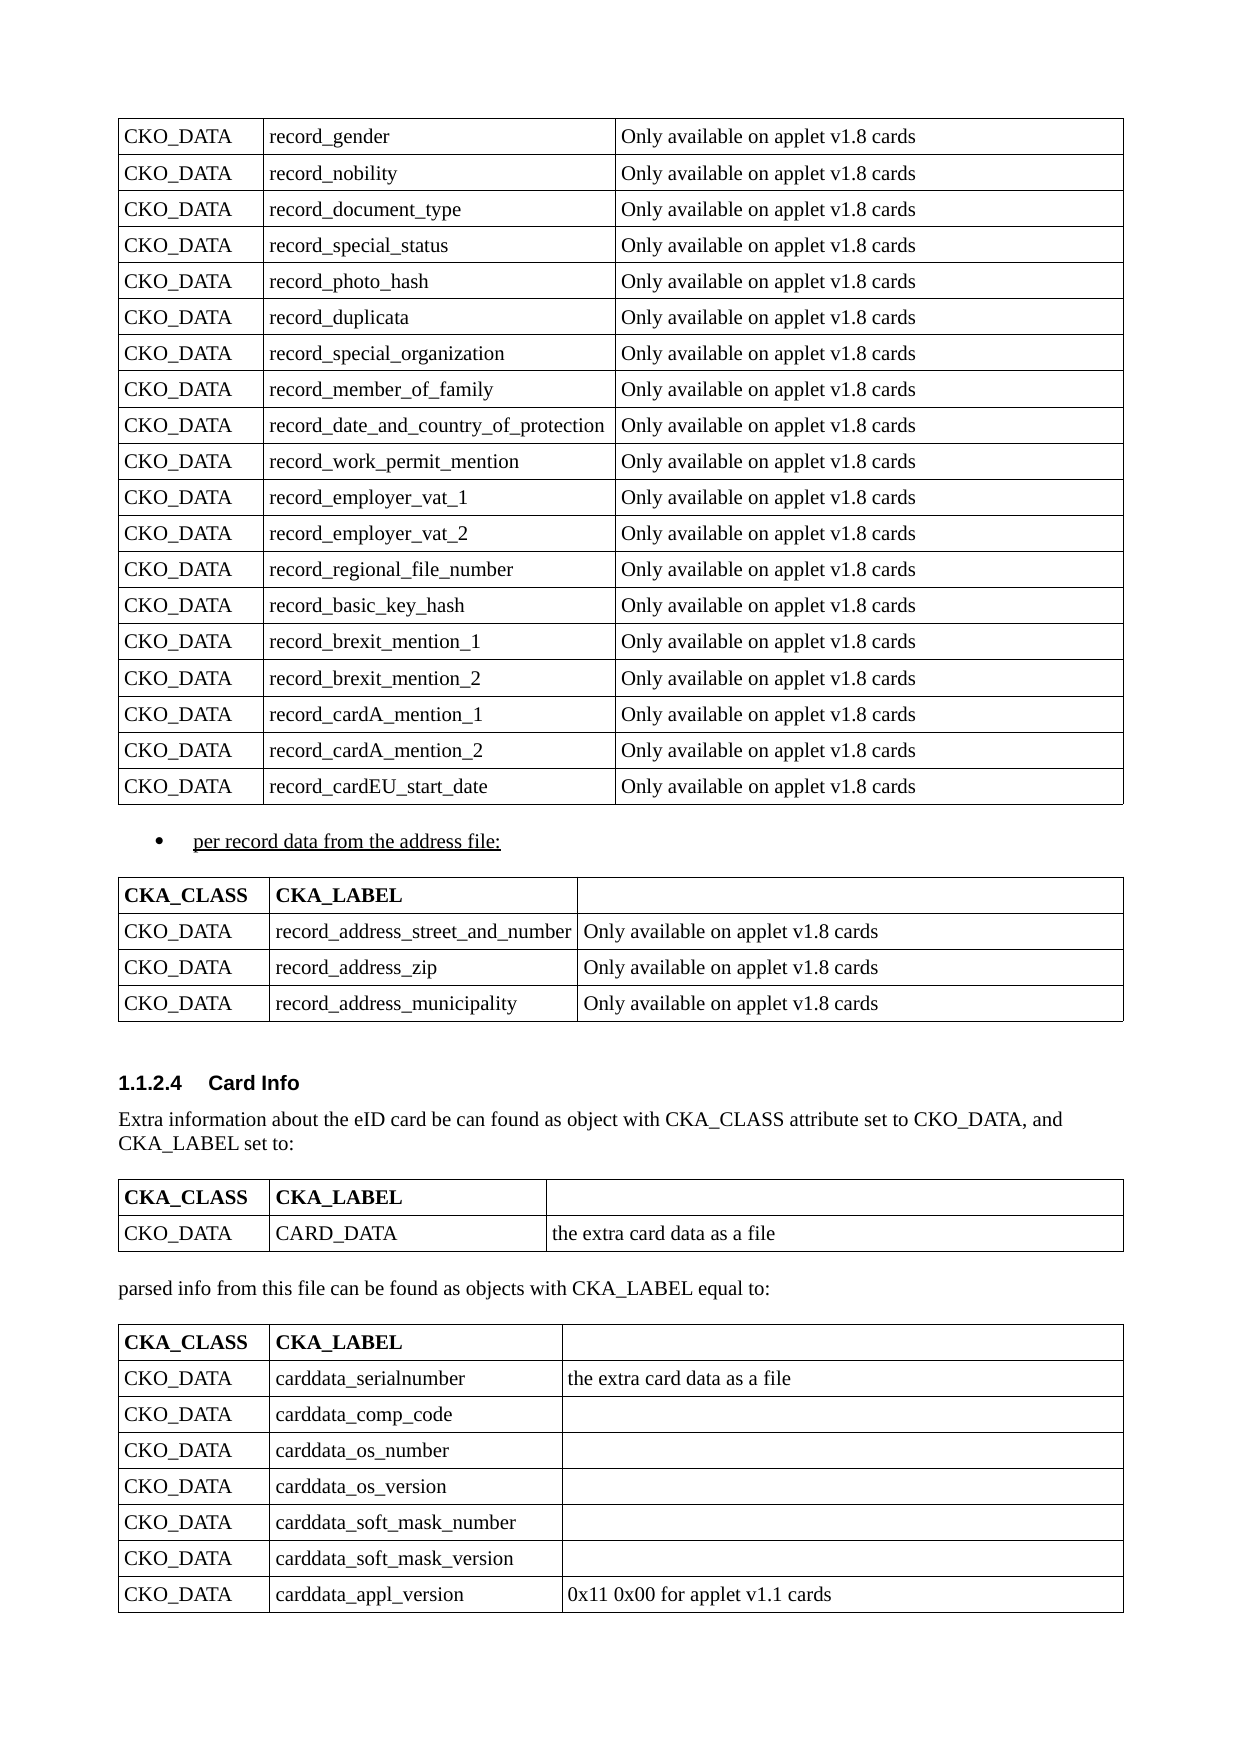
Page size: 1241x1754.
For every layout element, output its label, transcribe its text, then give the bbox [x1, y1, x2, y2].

table_cell Only available on applet v1.8 cards [578, 950, 1123, 985]
table_cell Only available on applet v1.8 cards [616, 444, 1123, 478]
table_cell record_gender [264, 119, 615, 154]
table_cell Only available on applet v1.8 cards [616, 588, 1123, 623]
table_cell CKO_DATA [119, 335, 263, 370]
table_cell record_cardA_mention_2 [264, 733, 615, 768]
table_cell the extra card data as a file [563, 1361, 1123, 1396]
table_cell CKO_DATA [119, 1361, 269, 1396]
table_cell [563, 1469, 1123, 1504]
table_cell CKO_DATA [119, 191, 263, 226]
table_header CKA_CLASS [119, 1325, 269, 1360]
table_cell CKO_DATA [119, 371, 263, 406]
table_cell carddata_os_number [270, 1433, 562, 1468]
table_cell CKO_DATA [119, 1469, 269, 1504]
table_cell Only available on applet v1.8 cards [616, 155, 1123, 190]
table_cell Only available on applet v1.8 cards [616, 408, 1123, 442]
table_cell CKO_DATA [119, 733, 263, 768]
table_cell CKO_DATA [119, 1216, 269, 1251]
table_cell 0x11 0x00 for applet v1.1 cards [563, 1577, 1123, 1612]
table_cell CKO_DATA [119, 227, 263, 262]
table_cell CKO_DATA [119, 263, 263, 298]
table_cell carddata_soft_mask_number [270, 1505, 562, 1540]
table_cell record_basic_key_hash [264, 588, 615, 623]
table_cell CKO_DATA [119, 408, 263, 442]
table_cell Only available on applet v1.8 cards [616, 733, 1123, 768]
table_cell CKO_DATA [119, 986, 269, 1021]
table_cell Only available on applet v1.8 cards [616, 552, 1123, 587]
table_cell Only available on applet v1.8 cards [616, 624, 1123, 659]
table_cell record_photo_hash [264, 263, 615, 298]
table_cell Only available on applet v1.8 cards [616, 119, 1123, 154]
table_cell Only available on applet v1.8 cards [616, 299, 1123, 334]
table_cell carddata_soft_mask_version [270, 1541, 562, 1576]
table_cell CARD_DATA [270, 1216, 546, 1251]
table_cell record_brexit_mention_2 [264, 660, 615, 696]
table_cell carddata_serialnumber [270, 1361, 562, 1396]
table_cell CKO_DATA [119, 552, 263, 587]
table_cell Only available on applet v1.8 cards [616, 660, 1123, 696]
table_header [578, 878, 1123, 913]
table_cell CKO_DATA [119, 480, 263, 514]
table_header CKA_CLASS [119, 1180, 269, 1215]
table_cell CKO_DATA [119, 769, 263, 804]
table_cell CKO_DATA [119, 1433, 269, 1468]
table_cell Only available on applet v1.8 cards [616, 769, 1123, 804]
text parsed info from this file can be found as objects with CKA_LABEL equal to: [118, 1276, 1122, 1300]
table_cell CKO_DATA [119, 516, 263, 551]
table_cell CKO_DATA [119, 588, 263, 623]
table_cell record_nobility [264, 155, 615, 190]
table_cell carddata_comp_code [270, 1397, 562, 1432]
table_cell record_address_street_and_number [270, 914, 577, 949]
text Extra information about the eID card be can found as object with CKA_CLASS attribute set to CKO_DATA, and CKA_LABEL set to: [118, 1107, 1122, 1155]
table_cell Only available on applet v1.8 cards [616, 191, 1123, 226]
table_cell record_document_type [264, 191, 615, 226]
table_cell CKO_DATA [119, 299, 263, 334]
table_cell record_work_permit_mention [264, 444, 615, 478]
table_cell [563, 1433, 1123, 1468]
table_cell record_special_status [264, 227, 615, 262]
table_cell Only available on applet v1.8 cards [616, 335, 1123, 370]
table_cell CKO_DATA [119, 914, 269, 949]
table_cell [563, 1505, 1123, 1540]
table_cell record_duplicata [264, 299, 615, 334]
table_cell record_date_and_country_of_protection [264, 408, 615, 442]
table_cell CKO_DATA [119, 444, 263, 478]
table_header [563, 1325, 1123, 1360]
table_cell [563, 1541, 1123, 1576]
table_header [547, 1180, 1123, 1215]
table_cell CKO_DATA [119, 1505, 269, 1540]
table_cell record_brexit_mention_1 [264, 624, 615, 659]
table_cell record_member_of_family [264, 371, 615, 406]
table_cell Only available on applet v1.8 cards [616, 516, 1123, 551]
table_cell CKO_DATA [119, 950, 269, 985]
table_cell record_cardA_mention_1 [264, 697, 615, 732]
table_cell CKO_DATA [119, 1577, 269, 1612]
table_cell CKO_DATA [119, 119, 263, 154]
table_cell [563, 1397, 1123, 1432]
table_cell Only available on applet v1.8 cards [578, 986, 1123, 1021]
table_cell CKO_DATA [119, 624, 263, 659]
table_cell Only available on applet v1.8 cards [616, 227, 1123, 262]
table_cell record_employer_vat_1 [264, 480, 615, 514]
table_cell carddata_os_version [270, 1469, 562, 1504]
table_cell CKO_DATA [119, 1541, 269, 1576]
table_cell Only available on applet v1.8 cards [578, 914, 1123, 949]
table_cell record_address_zip [270, 950, 577, 985]
table_header CKA_LABEL [270, 1325, 562, 1360]
table_cell Only available on applet v1.8 cards [616, 263, 1123, 298]
table_cell CKO_DATA [119, 1397, 269, 1432]
table_cell Only available on applet v1.8 cards [616, 697, 1123, 732]
table_cell Only available on applet v1.8 cards [616, 480, 1123, 514]
table_header CKA_LABEL [270, 1180, 546, 1215]
table_cell record_special_organization [264, 335, 615, 370]
table_header CKA_CLASS [119, 878, 269, 913]
table_cell CKO_DATA [119, 660, 263, 696]
table_cell Only available on applet v1.8 cards [616, 371, 1123, 406]
list per record data from the address file: [156, 828, 1122, 853]
table_cell record_address_municipality [270, 986, 577, 1021]
table_cell record_cardEU_start_date [264, 769, 615, 804]
table_cell CKO_DATA [119, 155, 263, 190]
table_header CKA_LABEL [270, 878, 577, 913]
subtitle Card Info [118, 1070, 1122, 1094]
table_cell CKO_DATA [119, 697, 263, 732]
table_cell the extra card data as a file [547, 1216, 1123, 1251]
table_cell record_regional_file_number [264, 552, 615, 587]
table_cell carddata_appl_version [270, 1577, 562, 1612]
table_cell record_employer_vat_2 [264, 516, 615, 551]
